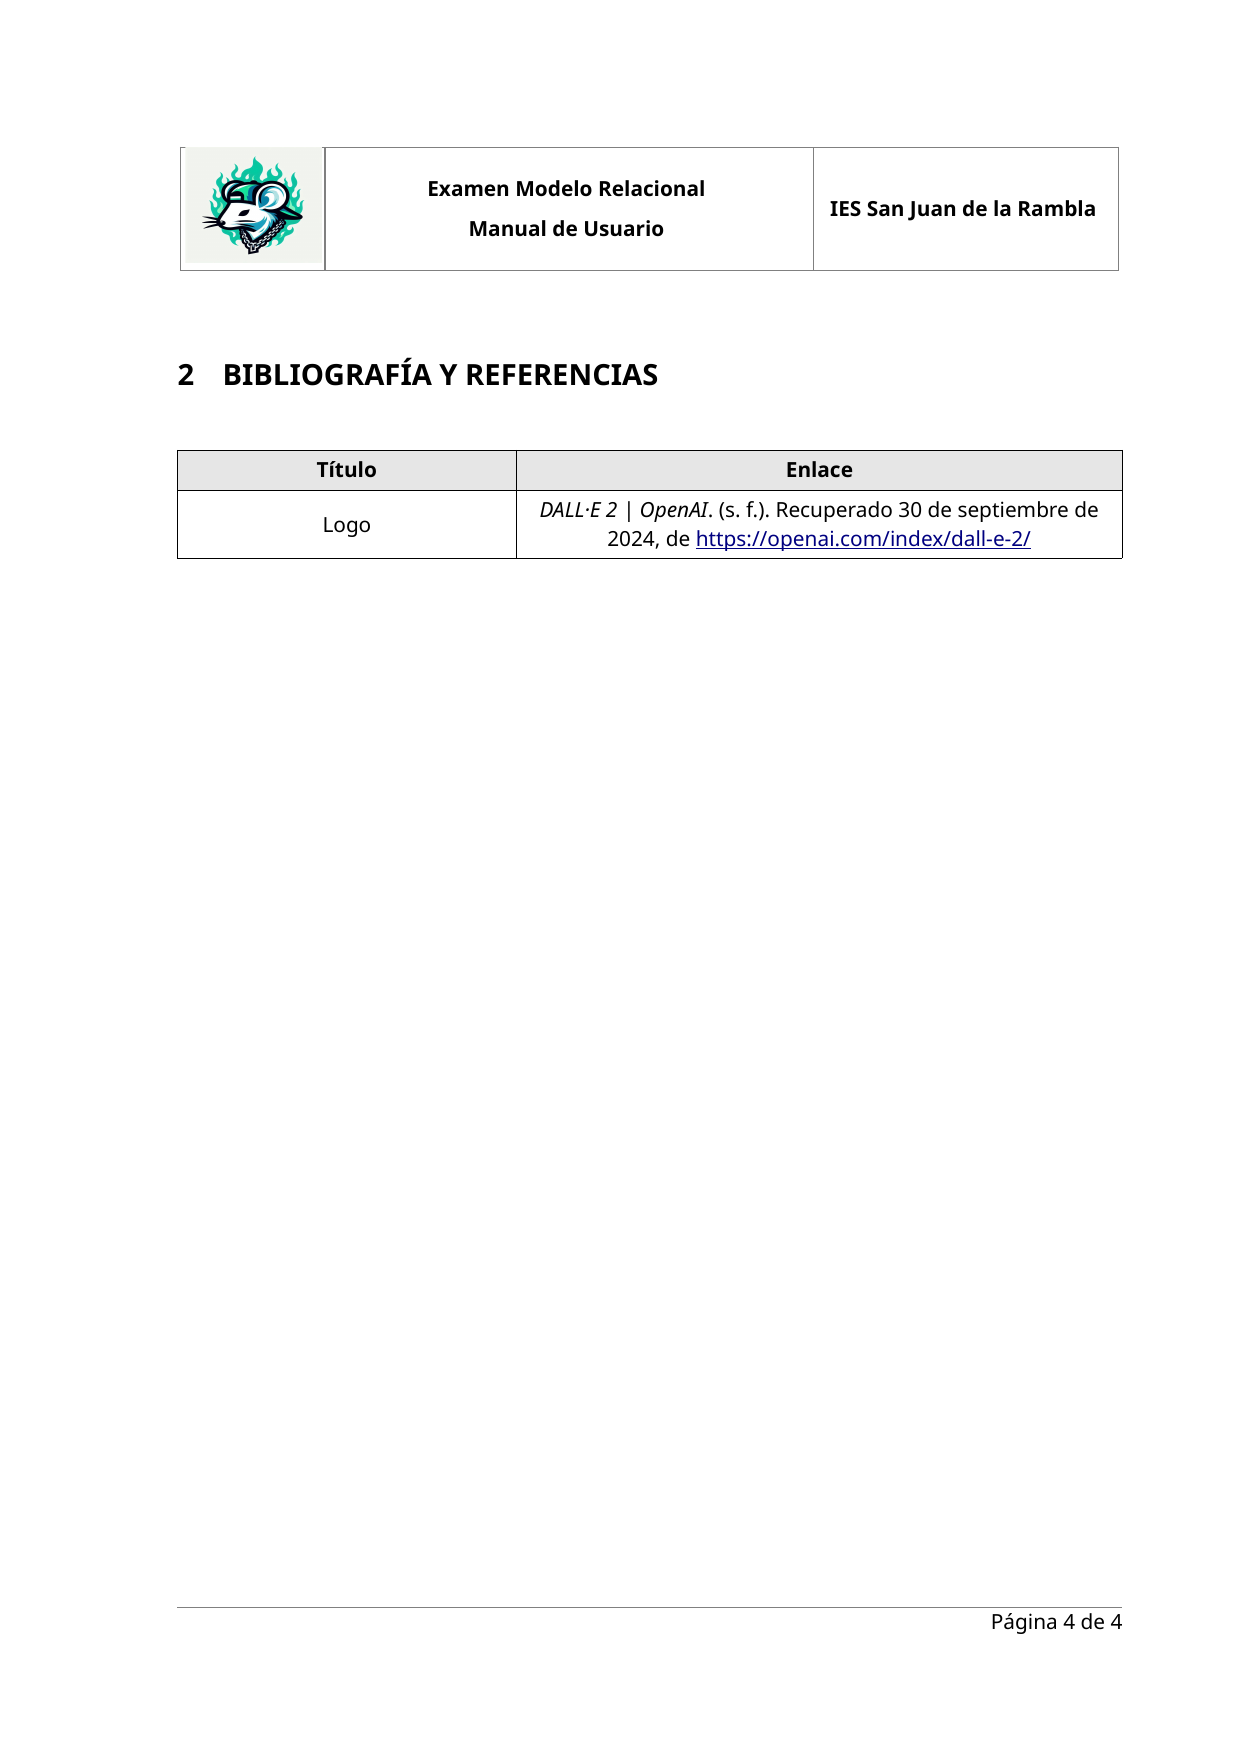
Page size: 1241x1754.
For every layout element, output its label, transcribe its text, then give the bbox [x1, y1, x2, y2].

table_header Enlace [517, 451, 1122, 490]
subtitle BIBLIOGRAFÍA Y REFERENCIAS [177, 354, 1122, 393]
table_cell DALL·E 2 | OpenAI. (s. f.). Recuperado 30 de septiembre de 2024, de https://openai.com/index/dall-e-2/ [517, 491, 1122, 558]
picture [185, 147, 322, 263]
table_header Título [178, 451, 516, 490]
table_cell Logo [178, 491, 516, 558]
